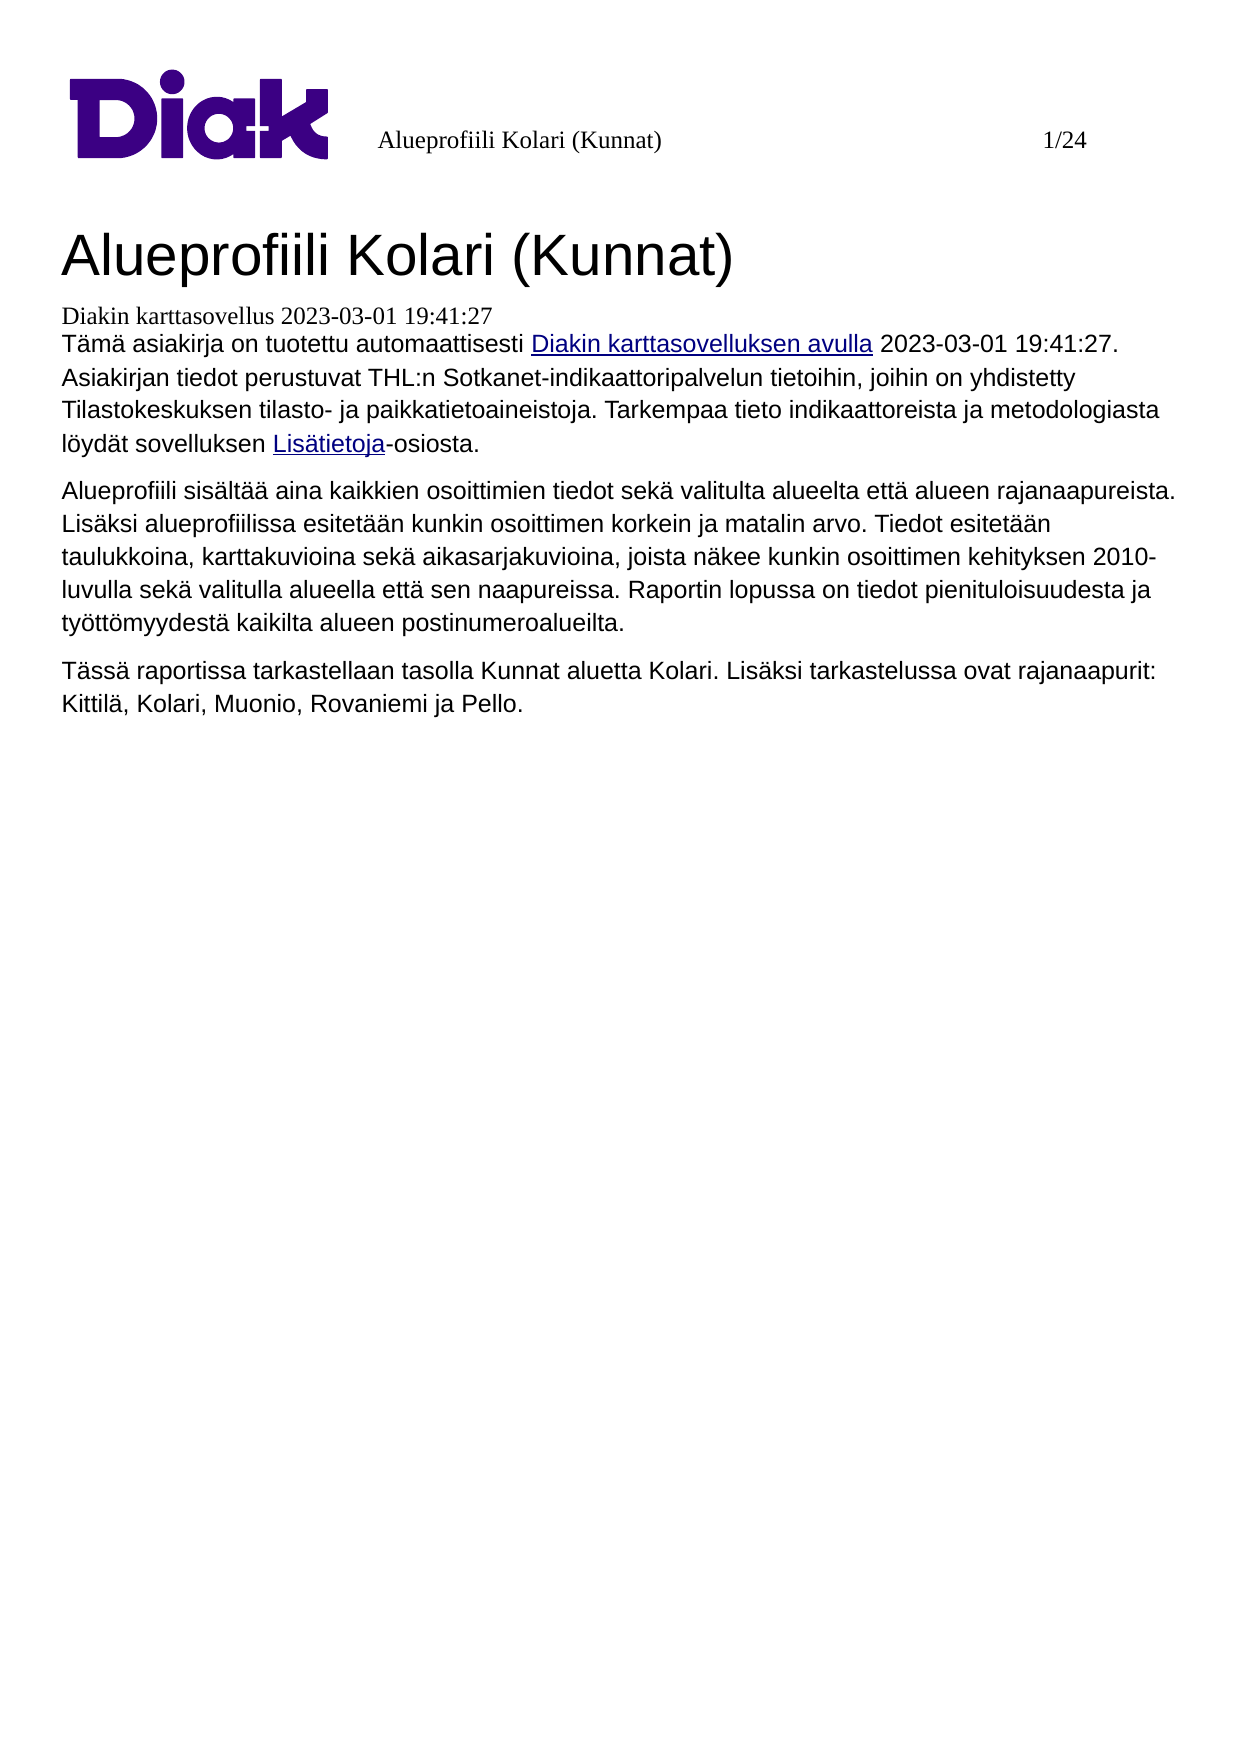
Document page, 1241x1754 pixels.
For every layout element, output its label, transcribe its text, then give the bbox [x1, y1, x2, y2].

text Tässä raportissa tarkastellaan tasolla Kunnat aluetta Kolari. Lisäksi tarkastelussa ovat rajanaapurit: Kittilä, Kolari, Muonio, Rovaniemi ja Pello. [61, 656, 1179, 718]
text Tämä asiakirja on tuotettu automaattisesti Diakin karttasovelluksen avulla 2023-03-01 19:41:27. Asiakirjan tiedot perustuvat THL:n Sotkanet-indikaattoripalvelun tietoihin, joihin on yhdistetty Tilastokeskuksen tilasto- ja paikkatietoaineistoja. Tarkempaa tieto indikaattoreista ja metodologiasta löydät sovelluksen Lisätietoja-osiosta. [61, 329, 1179, 457]
title Alueprofiili Kolari (Kunnat) [61, 221, 1179, 288]
text Alueprofiili sisältää aina kaikkien osoittimien tiedot sekä valitulta alueelta että alueen rajanaapureista. Lisäksi alueprofiilissa esitetään kunkin osoittimen korkein ja matalin arvo. Tiedot esitetään taulukkoina, karttakuvioina sekä aikasarjakuvioina, joista näkee kunkin osoittimen kehityksen 2010-luvulla sekä valitulla alueella että sen naapureissa. Raportin lopussa on tiedot pienituloisuudesta ja työttömyydestä kaikilta alueen postinumeroalueilta. [61, 476, 1179, 637]
text Diakin karttasovellus 2023-03-01 19:41:27 [61, 301, 1179, 329]
